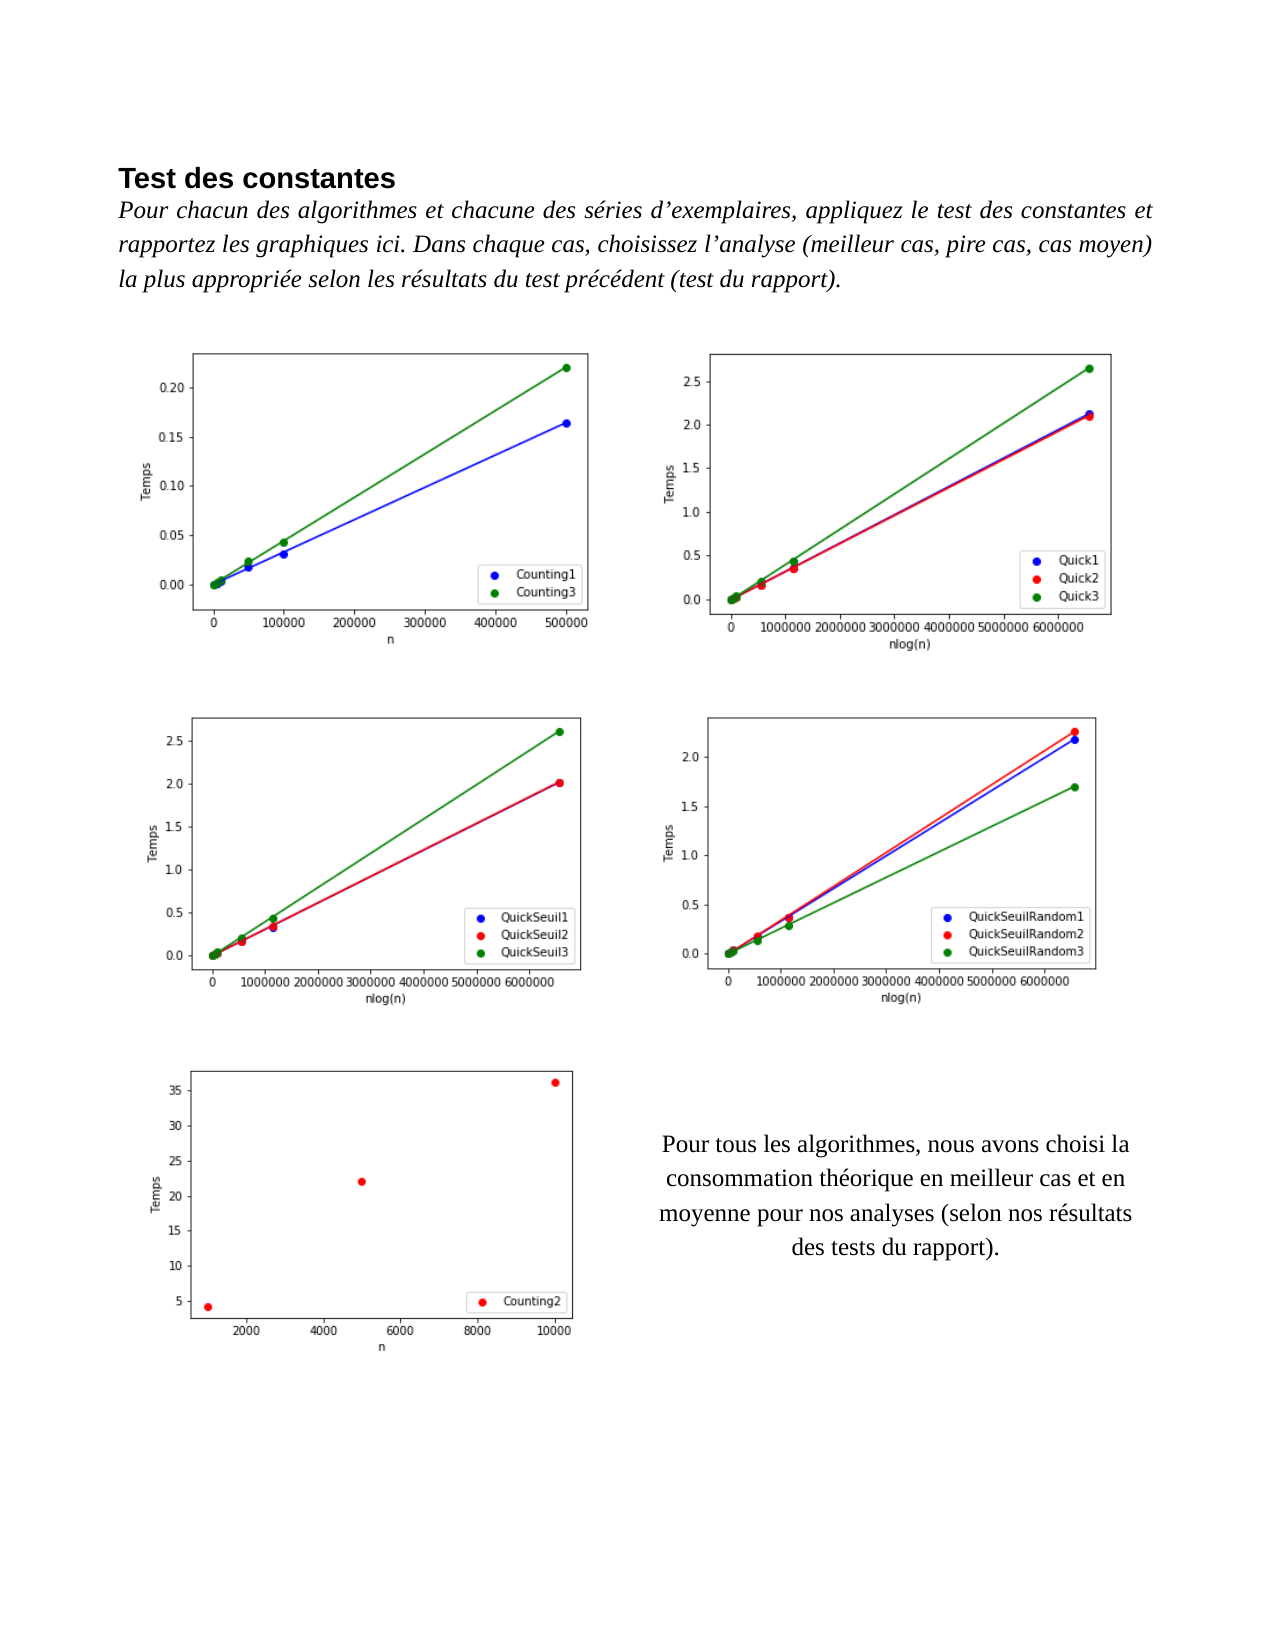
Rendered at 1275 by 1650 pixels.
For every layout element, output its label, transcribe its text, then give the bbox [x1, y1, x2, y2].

table_header [634, 313, 1157, 677]
subtitle Test des constantes [118, 161, 1157, 195]
table_header [118, 313, 634, 677]
table_cell Pour tous les algorithmes, nous avons choisi la consommation théorique en meilleur cas et en moyenne pour nos analyses (selon nos résultats des tests du rapport). [634, 1031, 1157, 1379]
table_cell [118, 1031, 634, 1379]
table_cell [634, 677, 1157, 1031]
table_cell [118, 677, 634, 1031]
subtitle Pour chacun des algorithmes et chacune des séries d’exemplaires, appliquez le test des constantes et rapportez les graphiques ici. Dans chaque cas, choisissez l’analyse (meilleur cas, pire cas, cas moyen) la plus appropriée selon les résultats du test précédent (test du rapport). [118, 195, 1157, 293]
